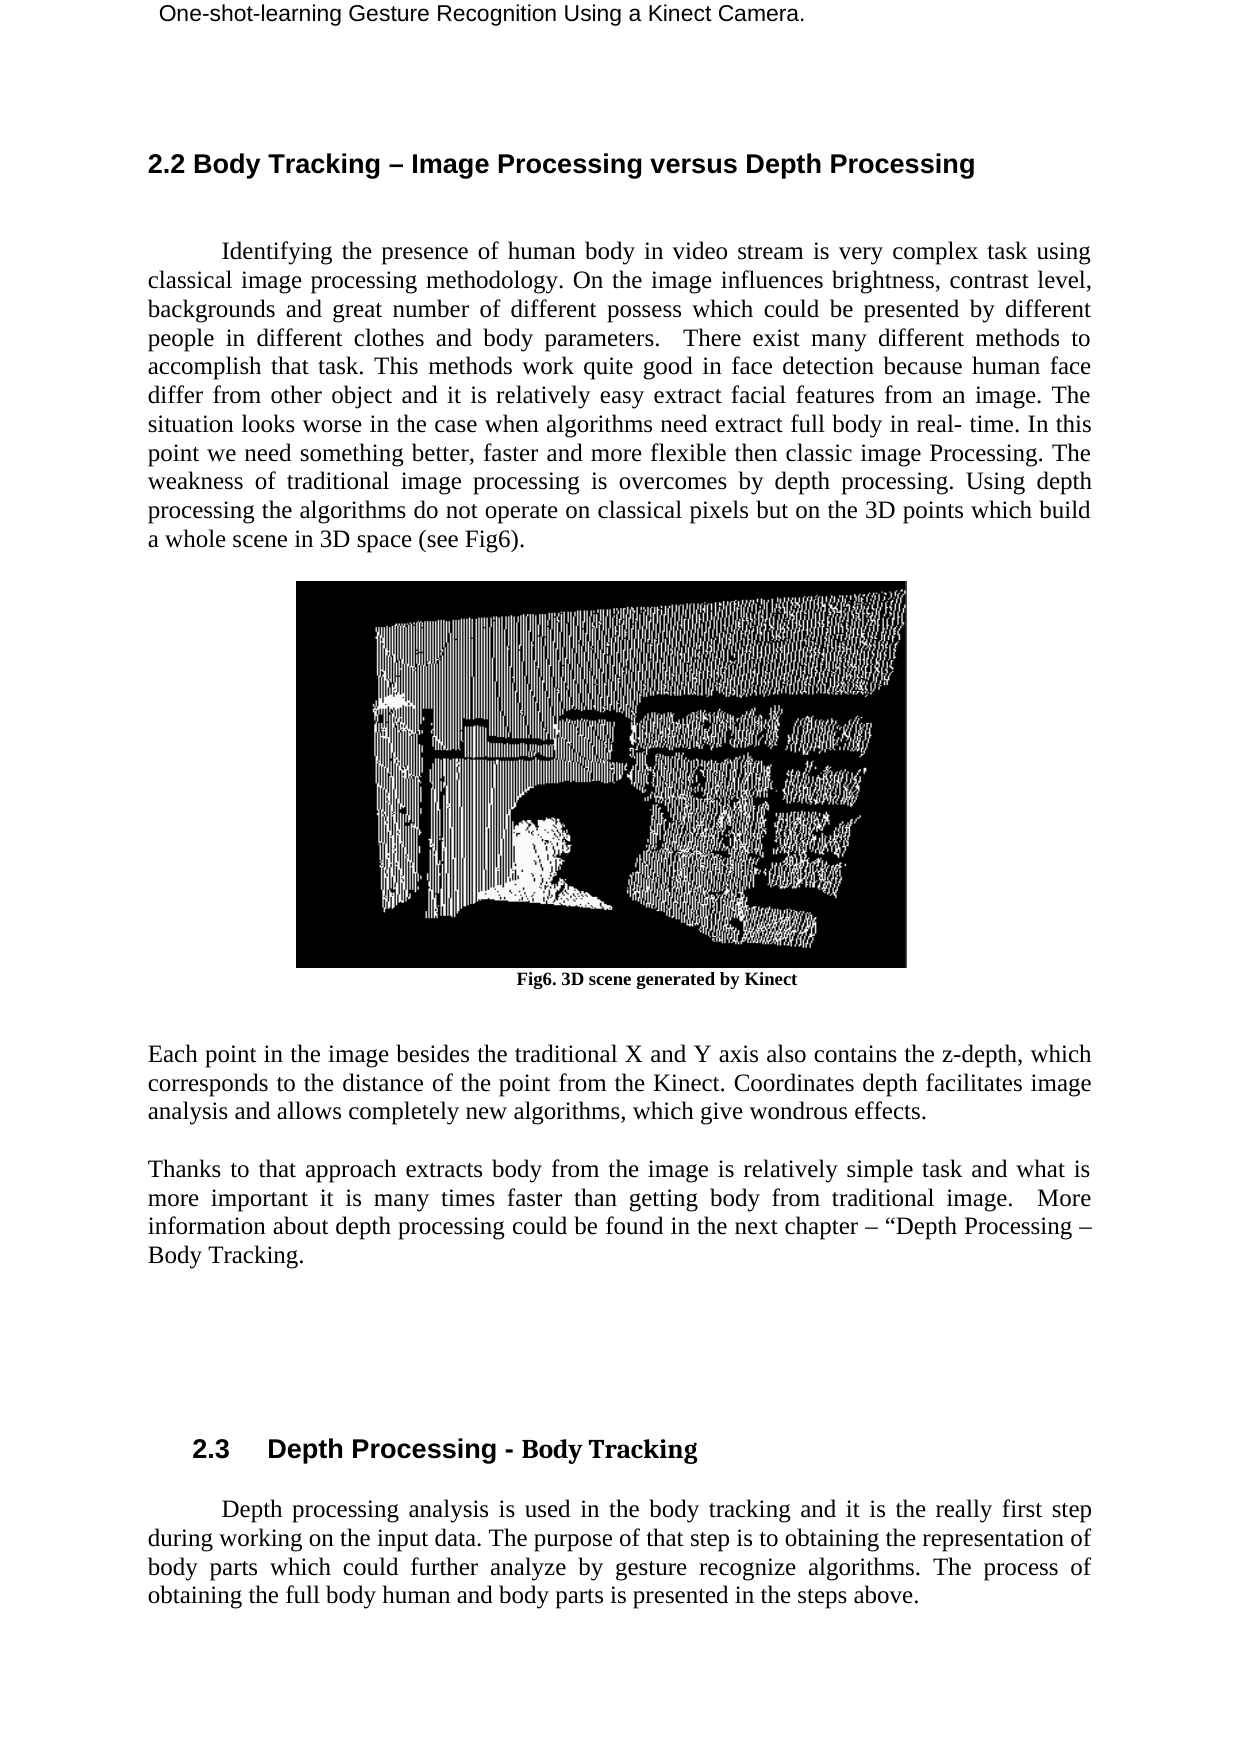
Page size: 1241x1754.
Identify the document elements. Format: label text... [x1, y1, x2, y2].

text Fig6. 3D scene generated by Kinect [443, 968, 1093, 989]
text Thanks to that approach extracts body from the image is relatively simple task and what is more important it is many times faster than getting body from traditional image. More information about depth processing could be found in the next chapter – “Depth Processing – Body Tracking. [148, 1154, 1093, 1269]
list Depth Processing - Body Tracking [192, 1433, 1093, 1466]
text 2.2 Body Tracking – Image Processing versus Depth Processing [148, 148, 1093, 179]
text Depth processing analysis is used in the body tracking and it is the really first step during working on the input data. The purpose of that step is to obtaining the representation of body parts which could further analyze by gesture recognize algorithms. The process of obtaining the full body human and body parts is presented in the steps above. [148, 1494, 1093, 1609]
text Identifying the presence of human body in video stream is very complex task using classical image processing methodology. On the image influences brightness, contrast level, backgrounds and great number of different possess which could be presented by different people in different clothes and body parameters. There exist many different methods to accomplish that task. This methods work quite good in face detection because human face differ from other object and it is relatively easy extract facial features from an image. The situation looks worse in the case when algorithms need extract full body in real- time. In this point we need something better, faster and more flexible then classic image Processing. The weakness of traditional image processing is overcomes by depth processing. Using depth processing the algorithms do not operate on classical pixels but on the 3D points which build a whole scene in 3D space (see Fig6). [148, 236, 1093, 553]
text Each point in the image besides the traditional X and Y axis also contains the z-depth, which corresponds to the distance of the point from the Kinect. Coordinates depth facilitates image analysis and allows completely new algorithms, which give wondrous effects. [148, 1039, 1093, 1125]
